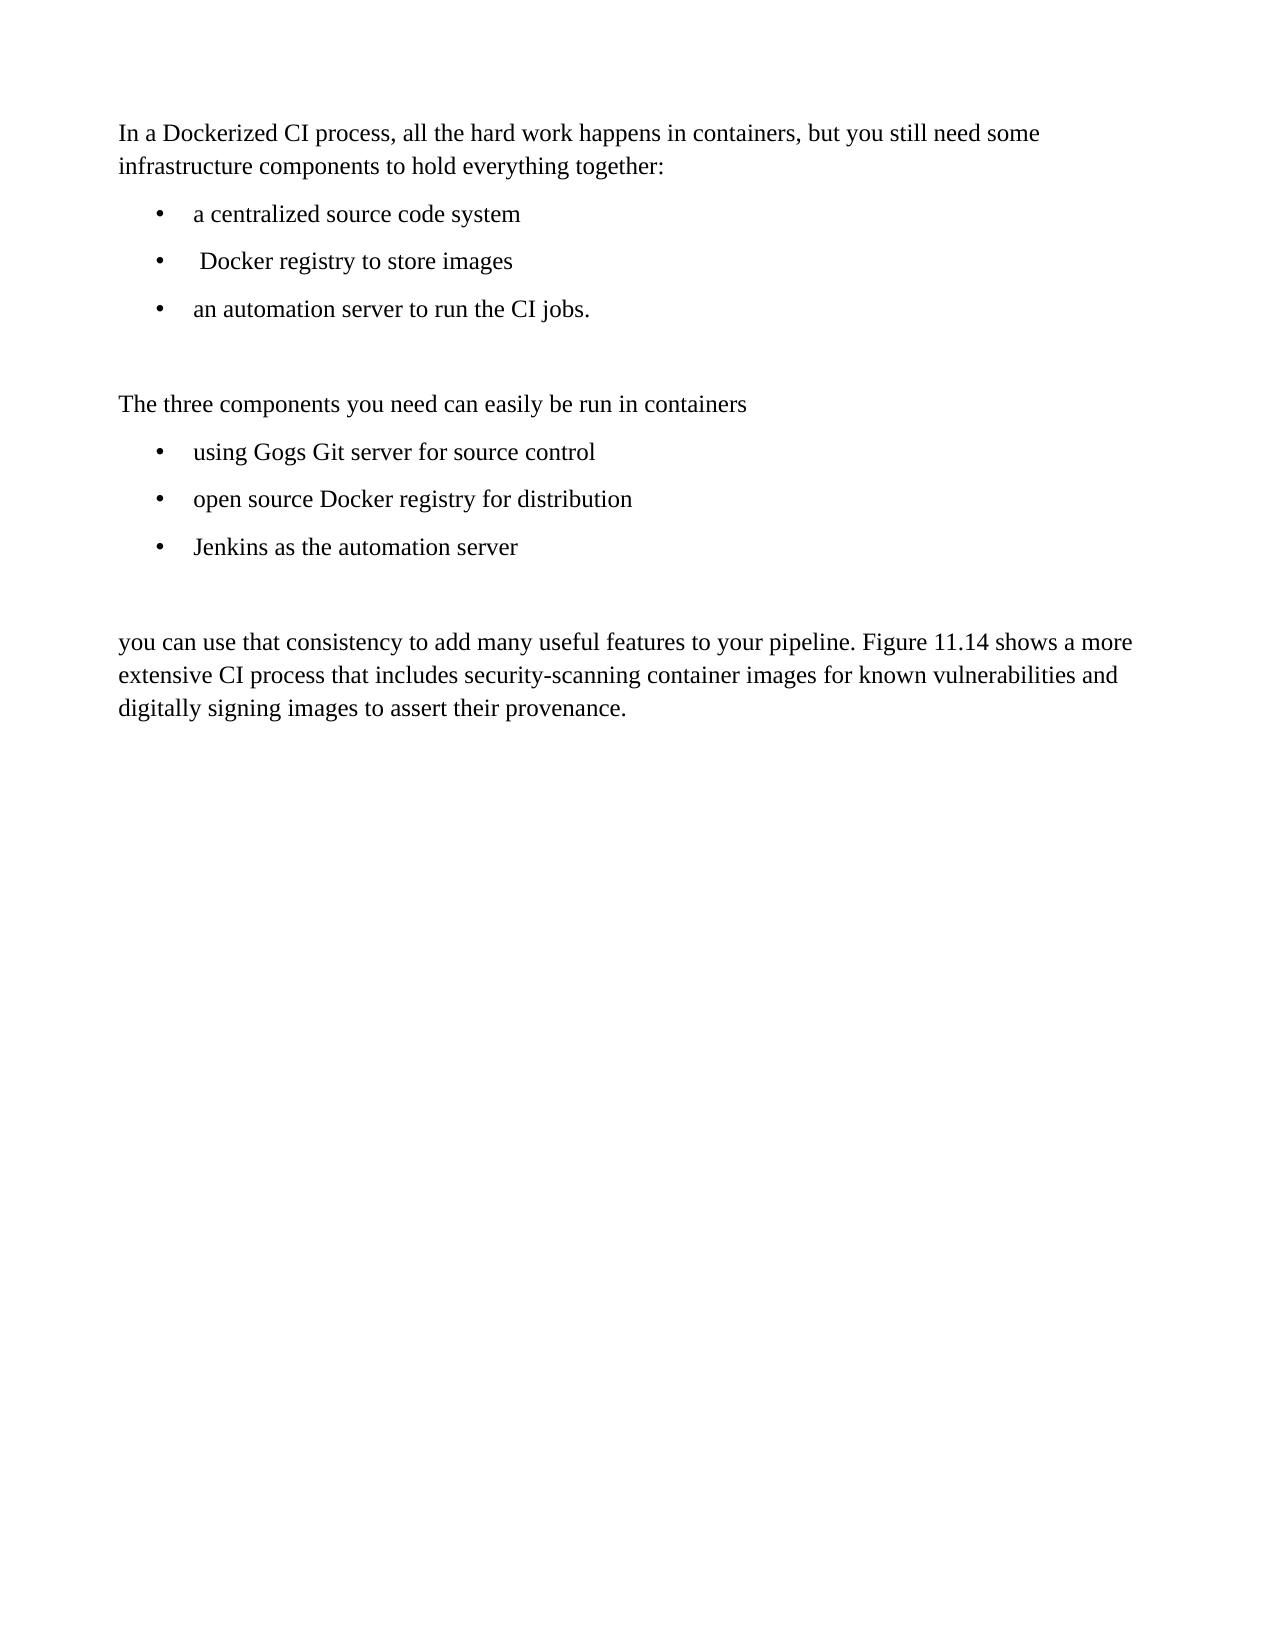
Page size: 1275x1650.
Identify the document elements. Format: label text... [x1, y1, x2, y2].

list open source Docker registry for distribution [156, 484, 1157, 513]
text The three components you need can easily be run in containers [118, 389, 1157, 418]
list Jenkins as the automation server [156, 532, 1157, 561]
list Docker registry to store images [156, 246, 1157, 275]
text In a Dockerized CI process, all the hard work happens in containers, but you still need some infrastructure components to hold everything together: [118, 118, 1157, 180]
text you can use that consistency to add many useful features to your pipeline. Figure 11.14 shows a more extensive CI process that includes security-scanning container images for known vulnerabilities and digitally signing images to assert their provenance. [118, 627, 1157, 722]
list an automation server to run the CI jobs. [156, 294, 1157, 323]
list a centralized source code system [156, 199, 1157, 227]
list using Gogs Git server for source control [156, 437, 1157, 466]
